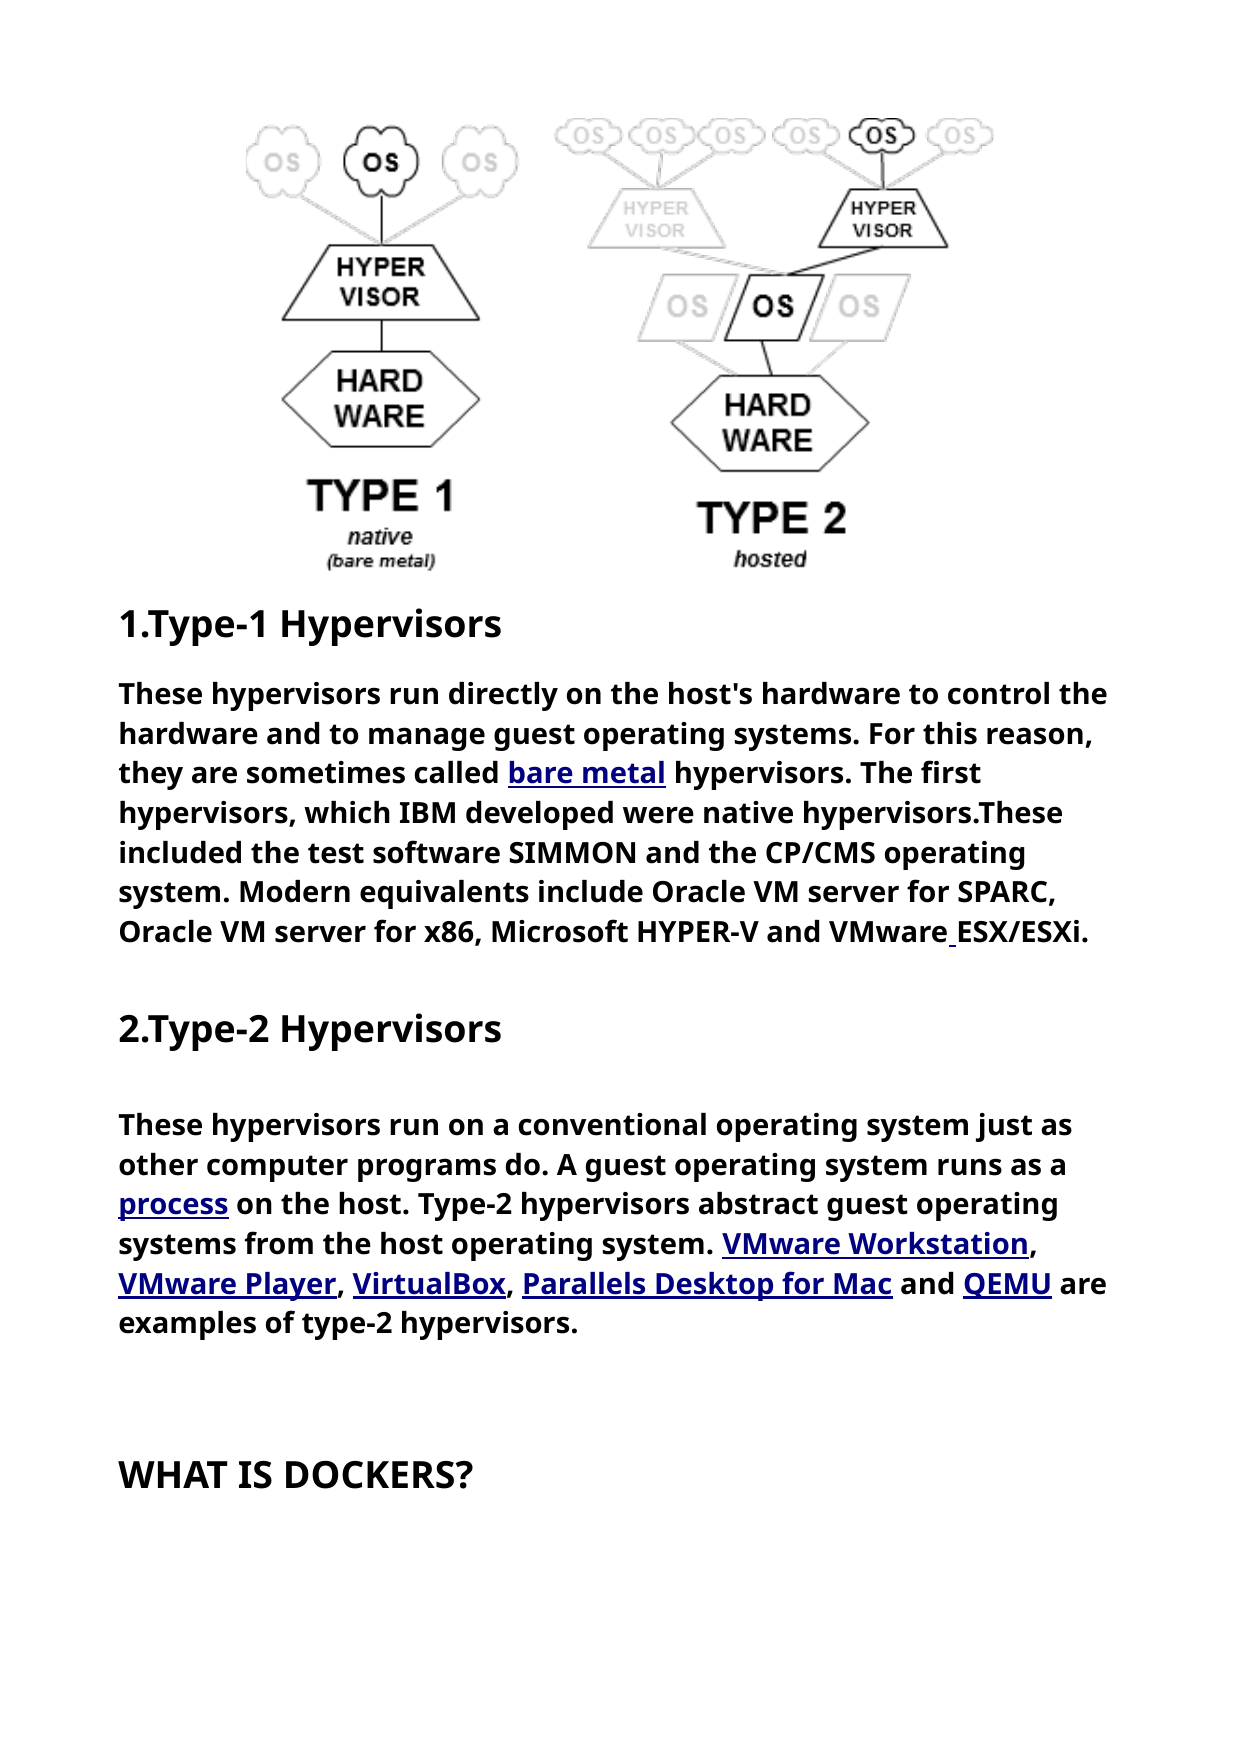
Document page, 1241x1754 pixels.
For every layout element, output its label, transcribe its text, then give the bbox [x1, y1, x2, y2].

text These hypervisors run directly on the host's hardware to control the hardware and to manage guest operating systems. For this reason, they are sometimes called bare metal hypervisors. The first hypervisors, which IBM developed were native hypervisors.These included the test software SIMMON and the CP/CMS operating system. Modern equivalents include Oracle VM server for SPARC, Oracle VM server for x86, Microsoft HYPER-V and VMware ESX/ESXi. [118, 673, 1122, 951]
text 1.Type-1 Hypervisors [118, 597, 1122, 648]
text 2.Type-2 Hypervisors [118, 1002, 1122, 1053]
text WHAT IS DOCKERS? [118, 1449, 1122, 1500]
list These hypervisors run on a conventional operating system just as other computer programs do. A guest operating system runs as a process on the host. Type-2 hypervisors abstract guest operating systems from the host operating system. VMware Workstation, VMware Player, VirtualBox, Parallels Desktop for Mac and QEMU are examples of type-2 hypervisors. [118, 1104, 1122, 1342]
